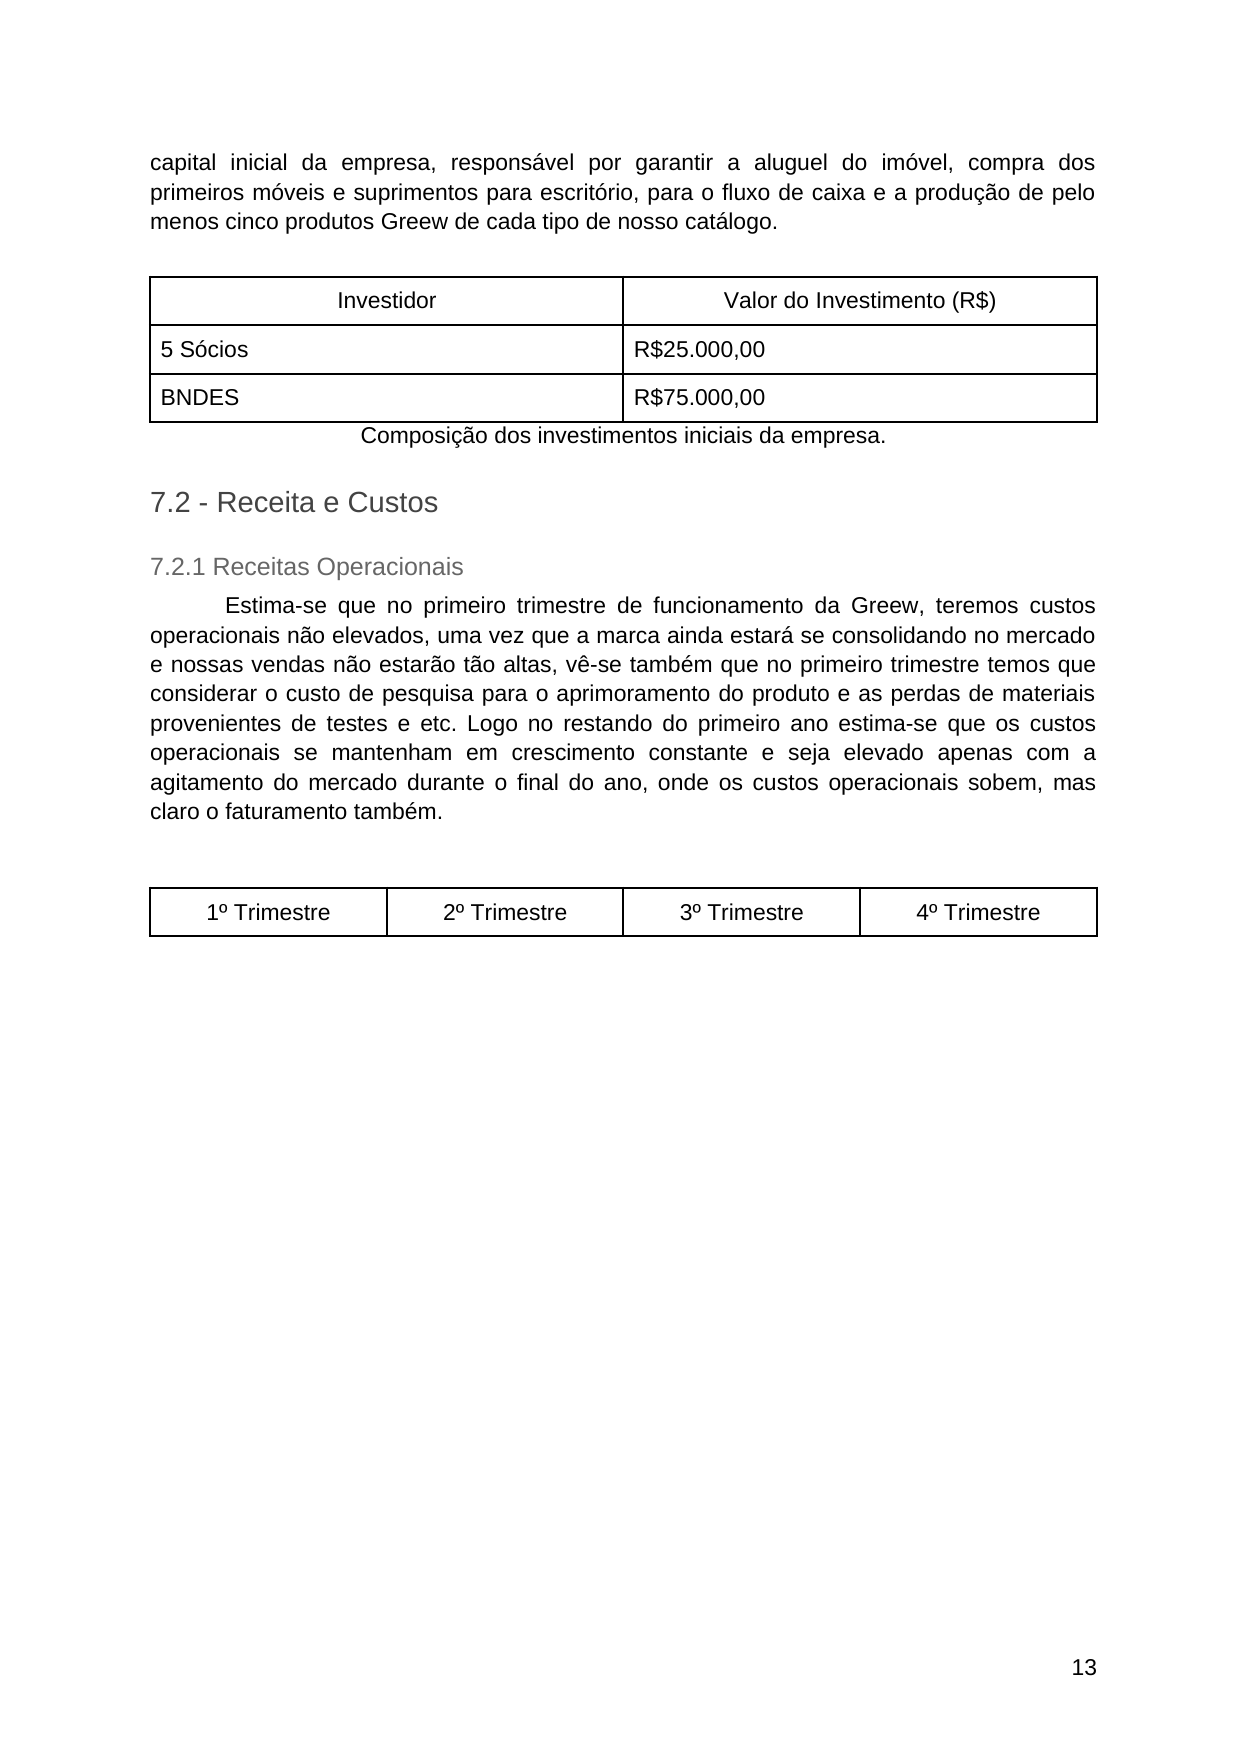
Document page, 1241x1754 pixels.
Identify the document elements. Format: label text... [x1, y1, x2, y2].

table_header Valor do Investimento (R$) [624, 278, 1096, 324]
table_cell 5 Sócios [151, 326, 622, 373]
text Estima-se que no primeiro trimestre de funcionamento da Greew, teremos custos operacionais não elevados, uma vez que a marca ainda estará se consolidando no mercado e nossas vendas não estarão tão altas, vê-se também que no primeiro trimestre temos que considerar o custo de pesquisa para o aprimoramento do produto e as perdas de materiais provenientes de testes e etc. Logo no restando do primeiro ano estima-se que os custos operacionais se mantenham em crescimento constante e seja elevado apenas com a agitamento do mercado durante o final do ano, onde os custos operacionais sobem, mas claro o faturamento também. [150, 593, 1097, 824]
table_header 4º Trimestre [861, 889, 1096, 935]
table_header Investidor [151, 278, 622, 324]
table_header 2º Trimestre [388, 889, 622, 935]
table_cell R$75.000,00 [624, 375, 1096, 421]
table_header 1º Trimestre [151, 889, 386, 935]
subtitle 7.2.1 Receitas Operacionais [150, 552, 1097, 580]
text capital inicial da empresa, responsável por garantir a aluguel do imóvel, compra dos primeiros móveis e suprimentos para escritório, para o fluxo de caixa e a produção de pelo menos cinco produtos Greew de cada tipo de nosso catálogo. [150, 150, 1097, 234]
subtitle 7.2 - Receita e Custos [150, 486, 1097, 518]
table_cell BNDES [151, 375, 622, 421]
table_header 3º Trimestre [624, 889, 859, 935]
table_cell R$25.000,00 [624, 326, 1096, 373]
text Composição dos investimentos iniciais da empresa. [150, 423, 1097, 449]
